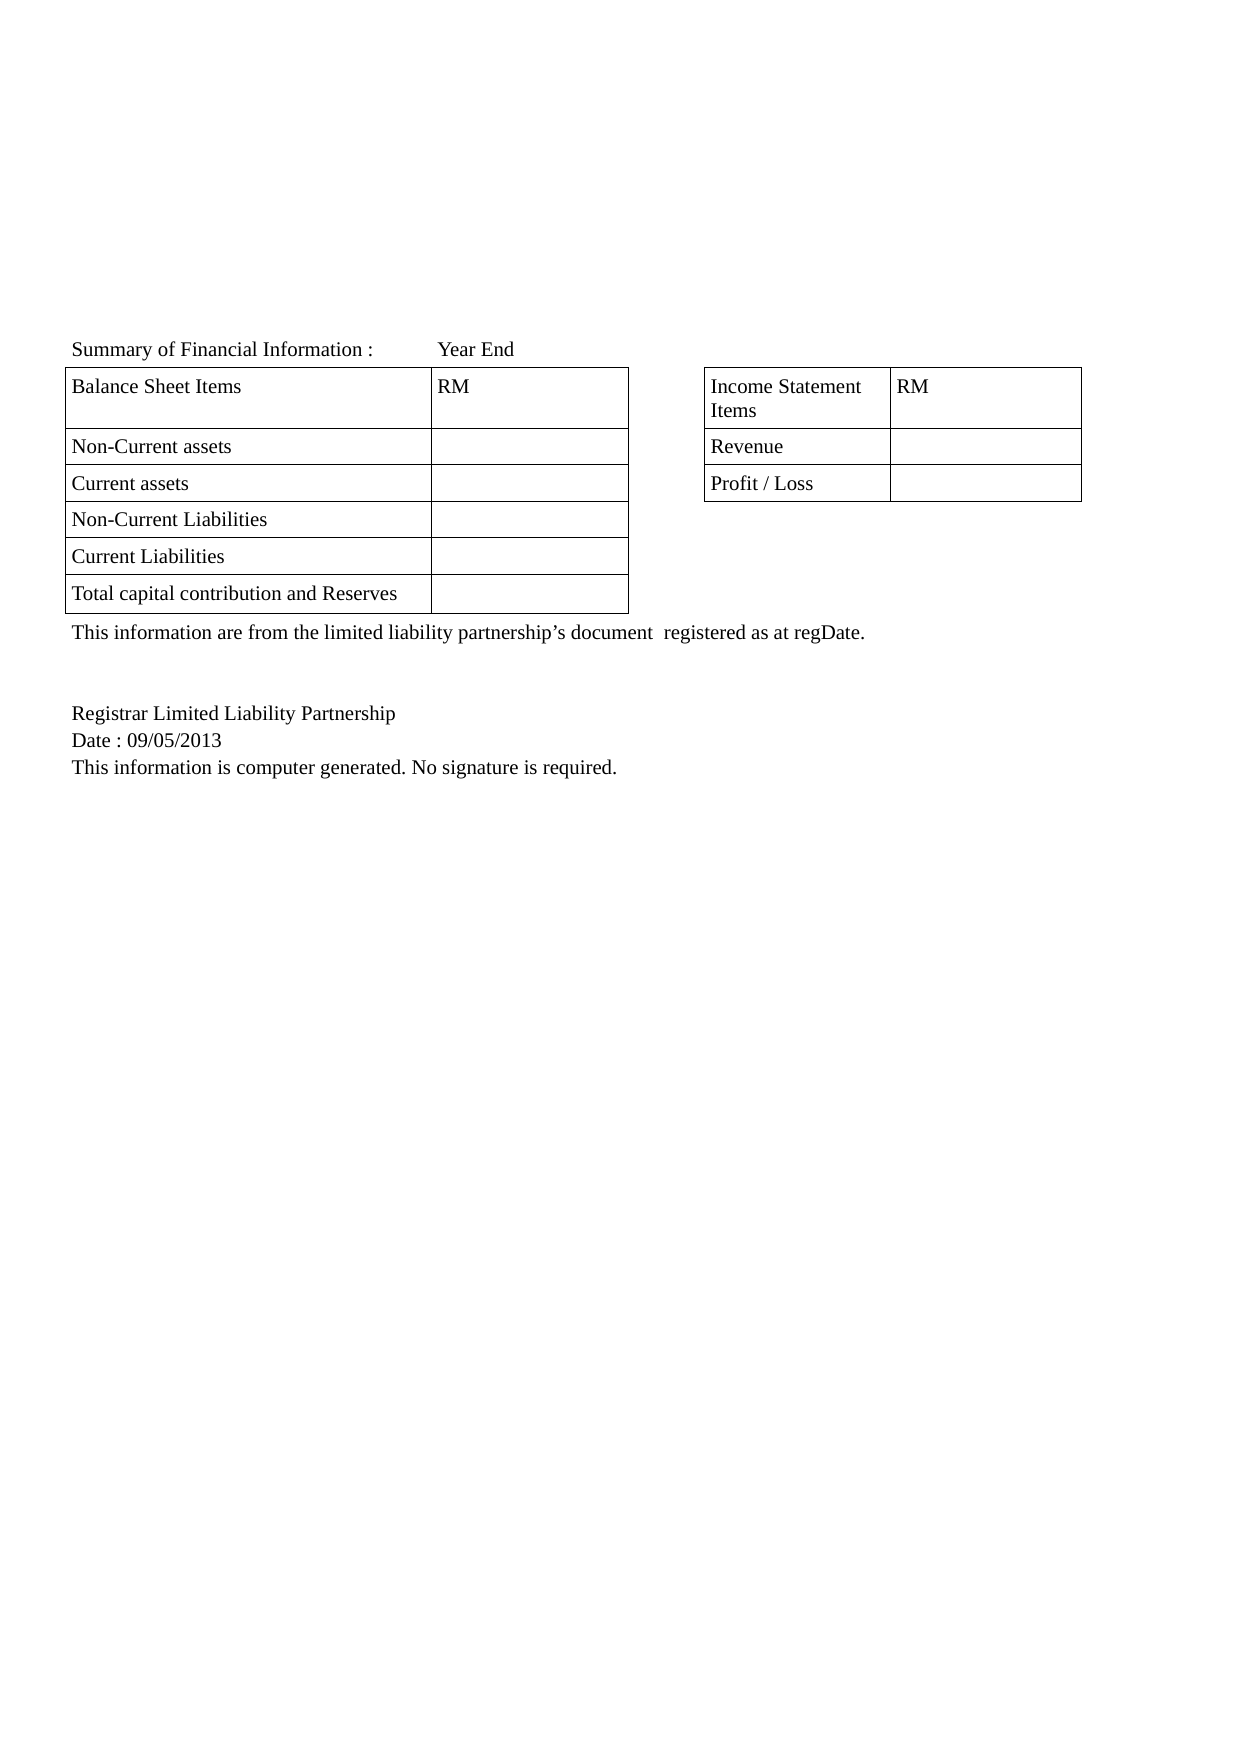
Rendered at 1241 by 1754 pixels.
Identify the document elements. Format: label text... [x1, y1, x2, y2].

table_cell [891, 465, 1081, 501]
table_cell [891, 502, 1081, 537]
table_cell Income Statement Items [705, 368, 890, 427]
table_cell Current assets [66, 465, 431, 501]
table_cell [891, 537, 1081, 574]
table_cell RM [432, 368, 628, 427]
table_cell Current Liabilities [66, 538, 431, 574]
table_header Summary of Financial Information : [66, 331, 431, 367]
table_cell [705, 502, 891, 537]
table_cell Revenue [705, 429, 890, 464]
table_cell Profit / Loss [705, 465, 890, 501]
table_cell [705, 574, 891, 613]
table_cell Balance Sheet Items [66, 368, 431, 427]
table_cell Total capital contribution and Reserves [66, 575, 431, 613]
table_cell RM [891, 368, 1081, 427]
table_cell Non-Current Liabilities [66, 502, 431, 537]
table_cell [891, 574, 1081, 613]
table_cell [432, 465, 628, 501]
table_cell [629, 367, 705, 613]
table_cell [432, 538, 628, 574]
table_cell [432, 429, 628, 464]
table_cell This information are from the limited liability partnership’s document registered as at regDate. Registrar Limited Liability Partnership Date : 09/05/2013 This information is computer generated. No signature is required. [66, 613, 1081, 787]
table_cell [432, 575, 628, 613]
table_cell [891, 429, 1081, 464]
table_cell [432, 502, 628, 537]
table_header Year End [431, 331, 1081, 367]
table_cell [705, 537, 891, 574]
table_cell Non-Current assets [66, 429, 431, 464]
